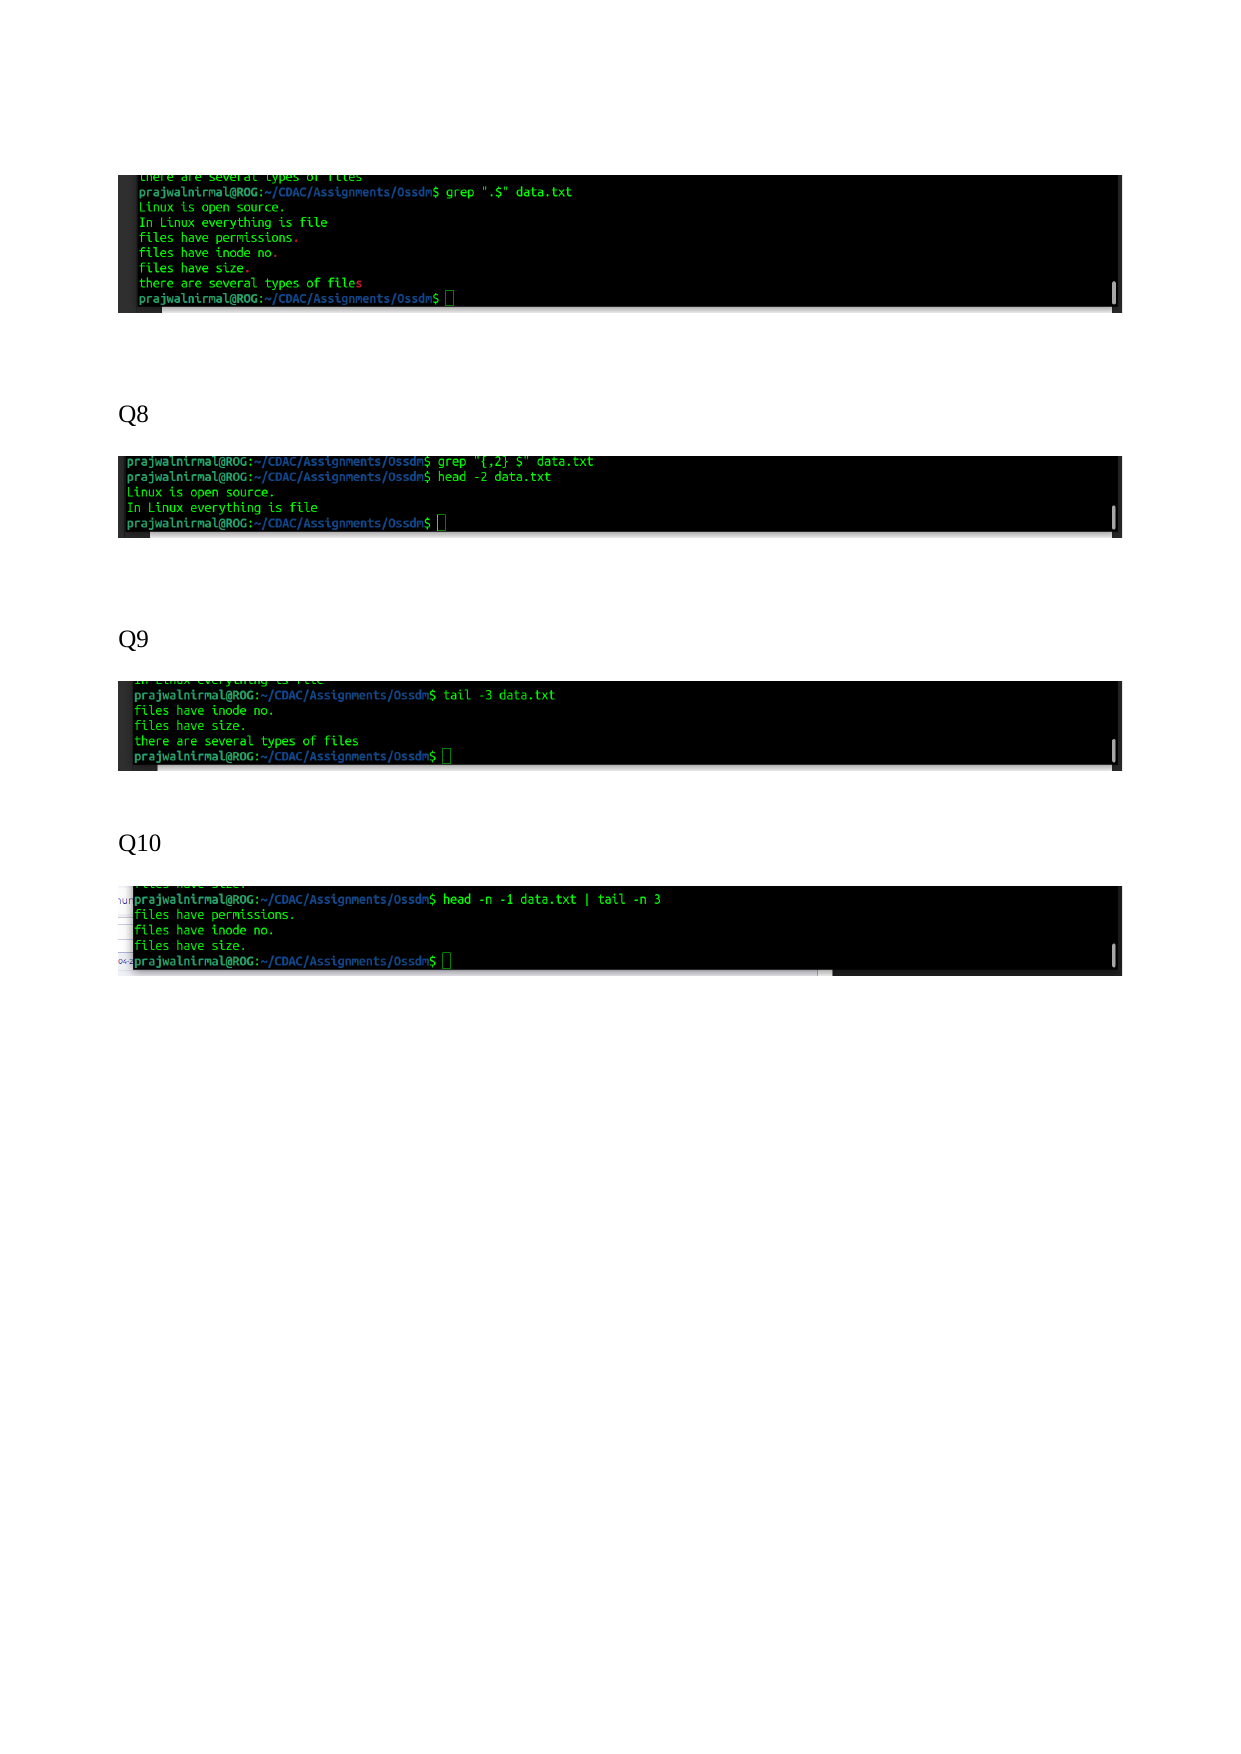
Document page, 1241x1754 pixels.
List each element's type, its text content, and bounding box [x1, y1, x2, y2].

picture [118, 456, 1123, 538]
text Q8 [118, 399, 1122, 428]
picture [118, 681, 1123, 771]
text Q10 [118, 828, 1122, 857]
picture [118, 886, 1123, 976]
text Q9 [118, 624, 1122, 653]
picture [118, 175, 1123, 313]
